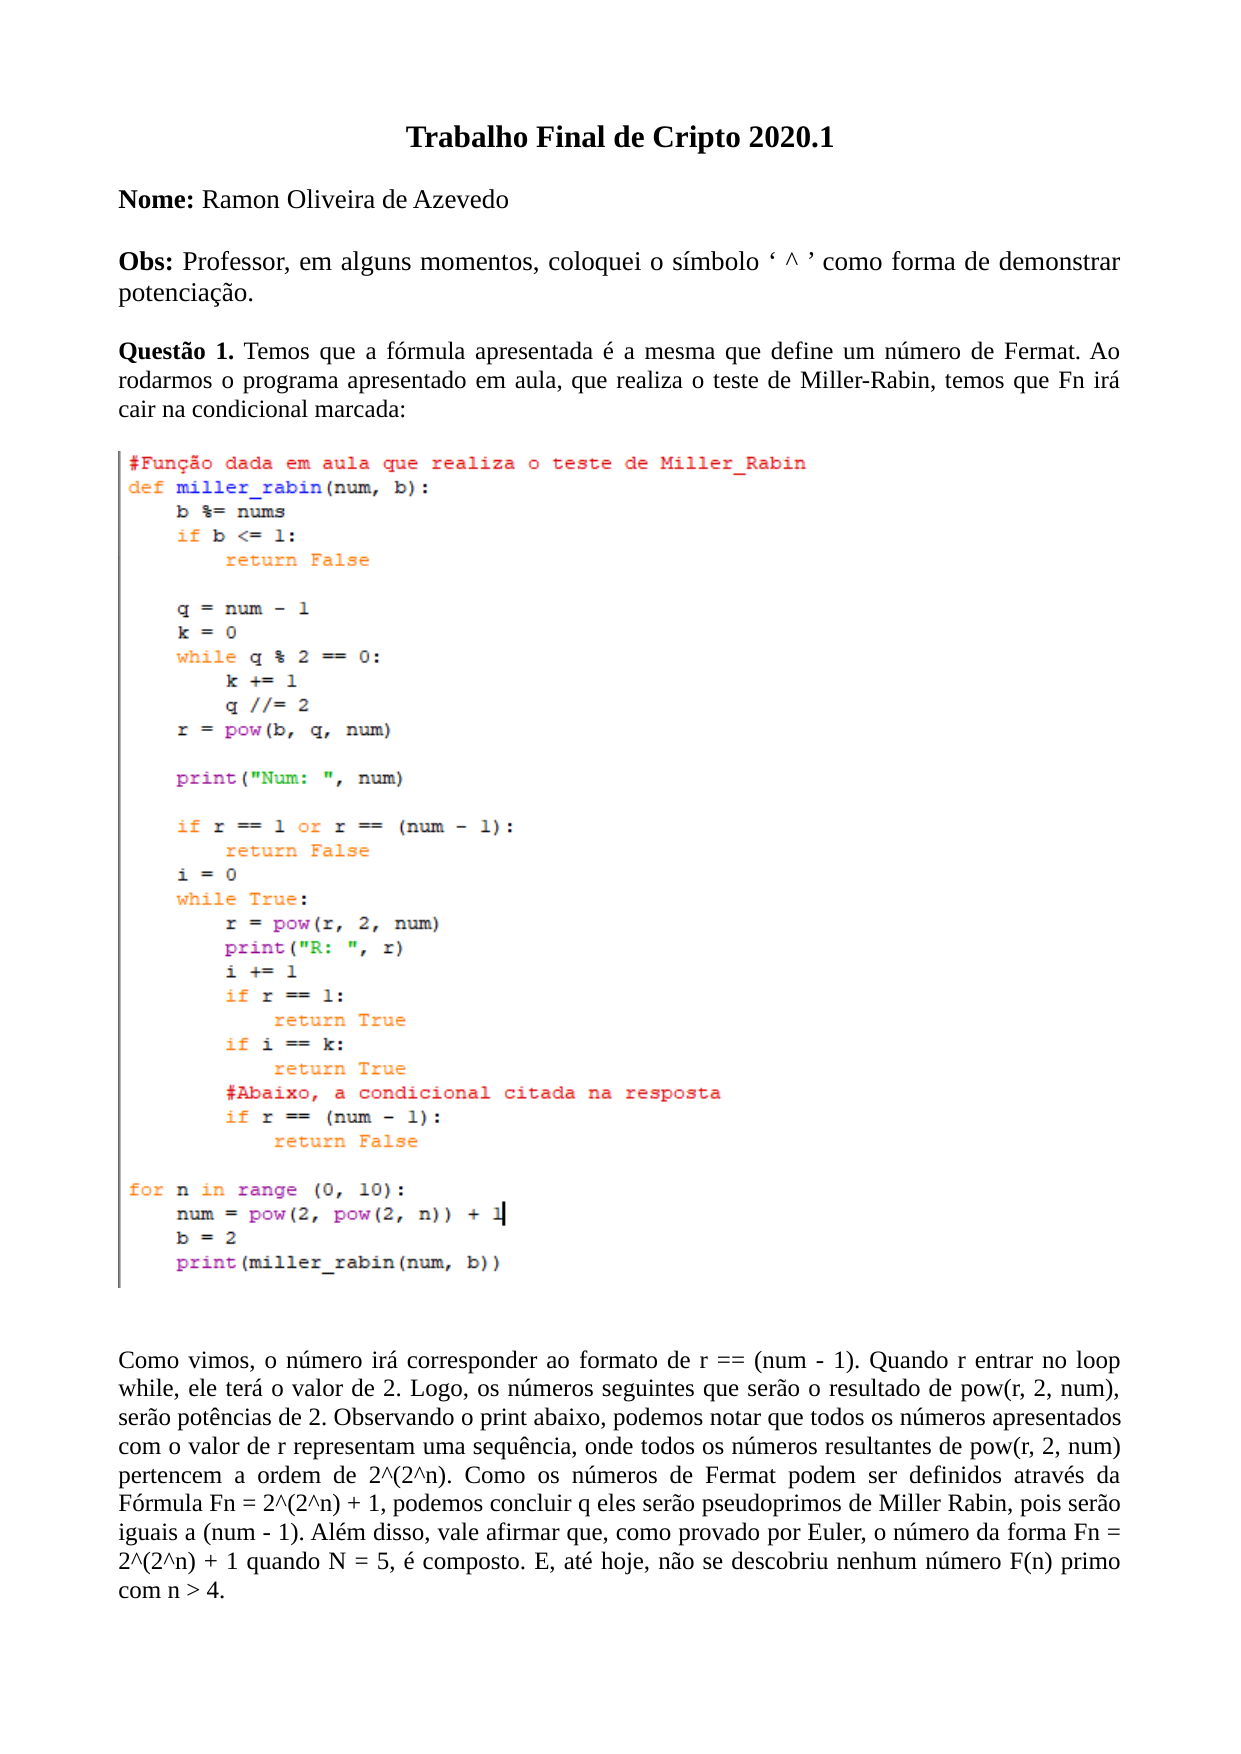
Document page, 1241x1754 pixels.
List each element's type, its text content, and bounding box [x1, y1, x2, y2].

text Questão 1. Temos que a fórmula apresentada é a mesma que define um número de Fermat. Ao rodarmos o programa apresentado em aula, que realiza o teste de Miller-Rabin, temos que Fn irá cair na condicional marcada: [118, 336, 1122, 422]
text Como vimos, o número irá corresponder ao formato de r == (num - 1). Quando r entrar no loop while, ele terá o valor de 2. Logo, os números seguintes que serão o resultado de pow(r, 2, num), serão potências de 2. Observando o print abaixo, podemos notar que todos os números apresentados com o valor de r representam uma sequência, onde todos os números resultantes de pow(r, 2, num) pertencem a ordem de 2^(2^n). Como os números de Fermat podem ser definidos através da Fórmula Fn = 2^(2^n) + 1, podemos concluir q eles serão pseudoprimos de Miller Rabin, pois serão iguais a (num - 1). Além disso, vale afirmar que, como provado por Euler, o número da forma Fn = 2^(2^n) + 1 quando N = 5, é composto. E, até hoje, não se descobriu nenhum número F(n) primo com n > 4. [118, 1345, 1122, 1603]
text Trabalho Final de Cripto 2020.1 [118, 118, 1122, 154]
text Nome: Ramon Oliveira de Azevedo [118, 183, 1122, 214]
text Obs: Professor, em alguns momentos, coloquei o símbolo ‘ ^ ’ como forma de demonstrar potenciação. [118, 245, 1122, 307]
picture [118, 451, 1123, 1288]
